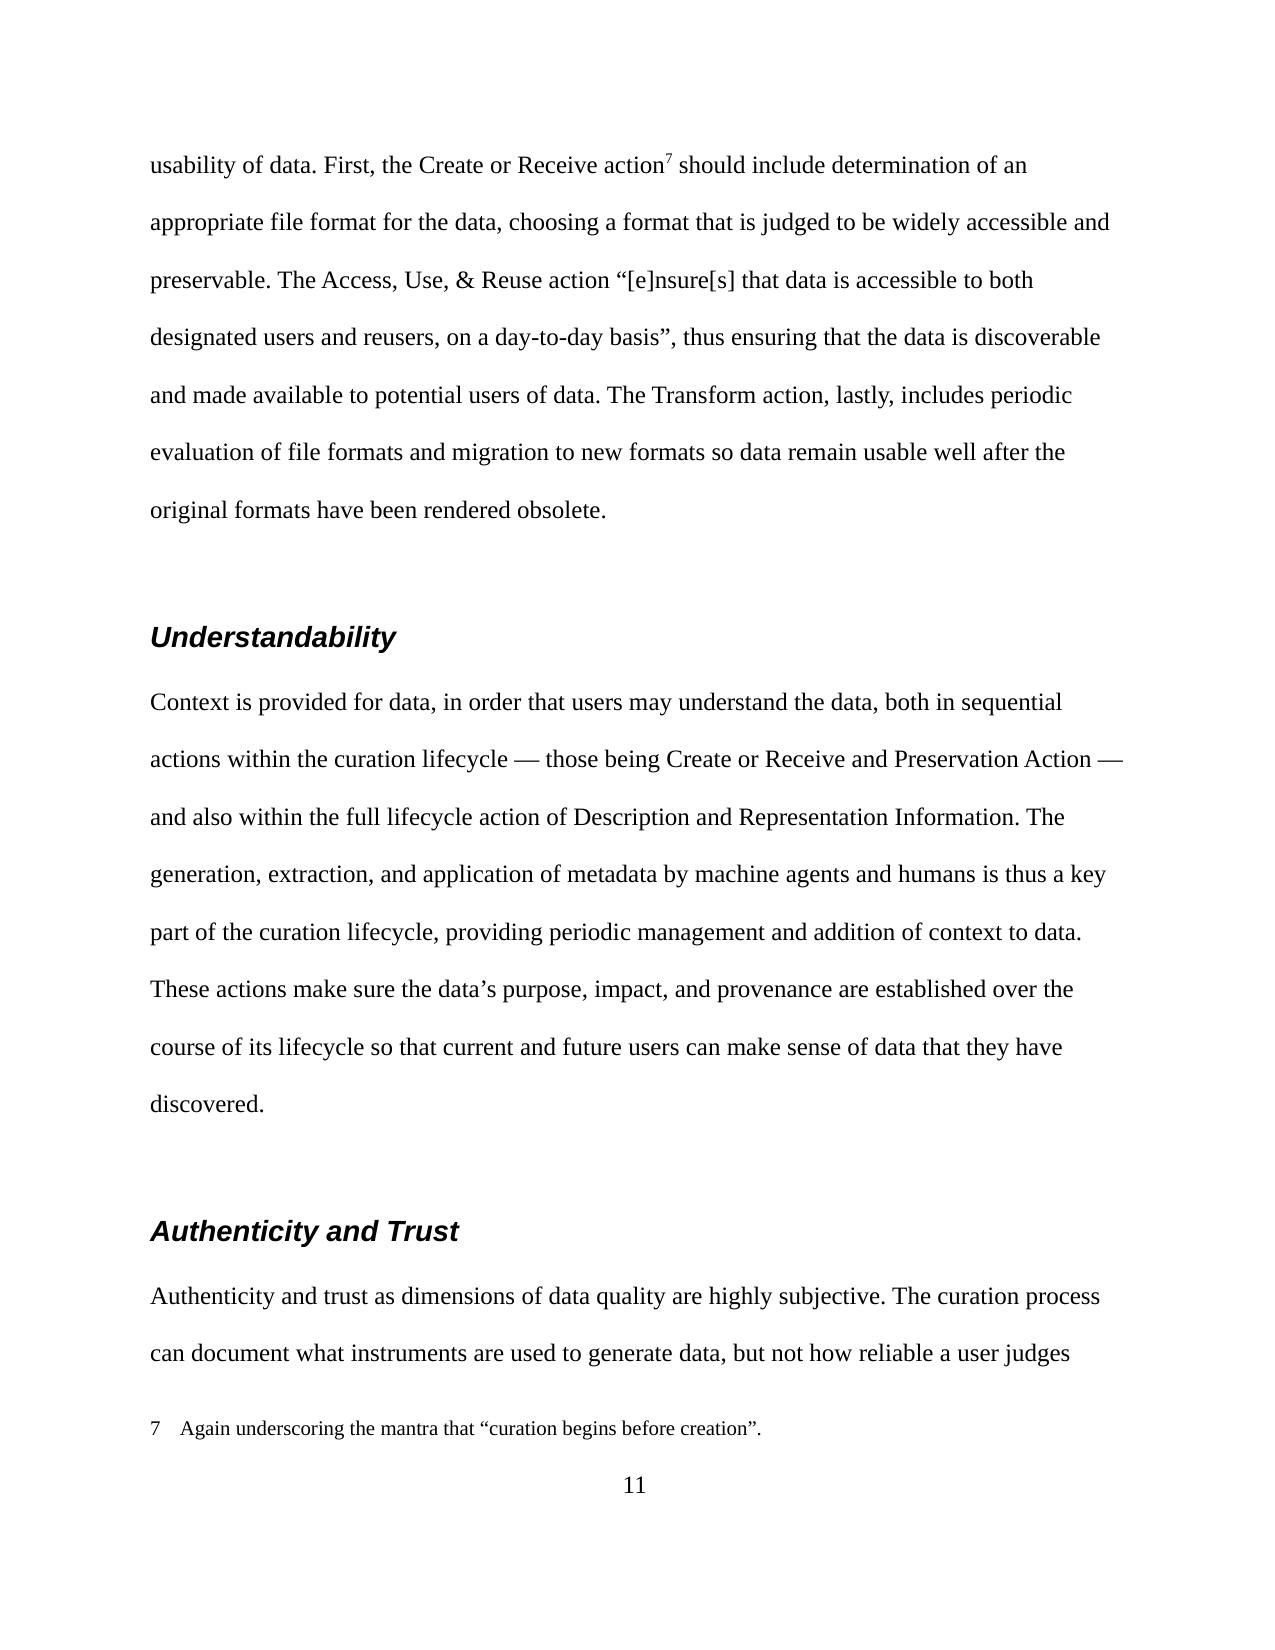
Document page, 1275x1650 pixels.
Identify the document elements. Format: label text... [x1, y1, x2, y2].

subtitle Authenticity and Trust [150, 1214, 1125, 1247]
text usability of data. First, the Create or Receive action should include determination of an appropriate file format for the data, choosing a format that is judged to be widely accessible and preservable. The Access, Use, & Reuse action “[e]nsure[s] that data is accessible to both designated users and reusers, on a day-to-day basis”, thus ensuring that the data is discoverable and made available to potential users of data. The Transform action, lastly, includes periodic evaluation of file formats and migration to new formats so data remain usable well after the original formats have been rendered obsolete. [150, 150, 1125, 524]
text Context is provided for data, in order that users may understand the data, both in sequential actions within the curation lifecycle — those being Create or Receive and Preservation Action — and also within the full lifecycle action of Description and Representation Information. The generation, extraction, and application of metadata by machine agents and humans is thus a key part of the curation lifecycle, providing periodic management and addition of context to data. These actions make sure the data’s purpose, impact, and provenance are established over the course of its lifecycle so that current and future users can make sense of data that they have discovered. [150, 687, 1125, 1118]
subtitle Understandability [150, 619, 1125, 653]
text Again underscoring the mantra that “curation begins before creation”. [150, 1416, 1125, 1440]
text Authenticity and trust as dimensions of data quality are highly subjective. The curation process can document what instruments are used to generate data, but not how reliable a user judges [150, 1281, 1125, 1367]
